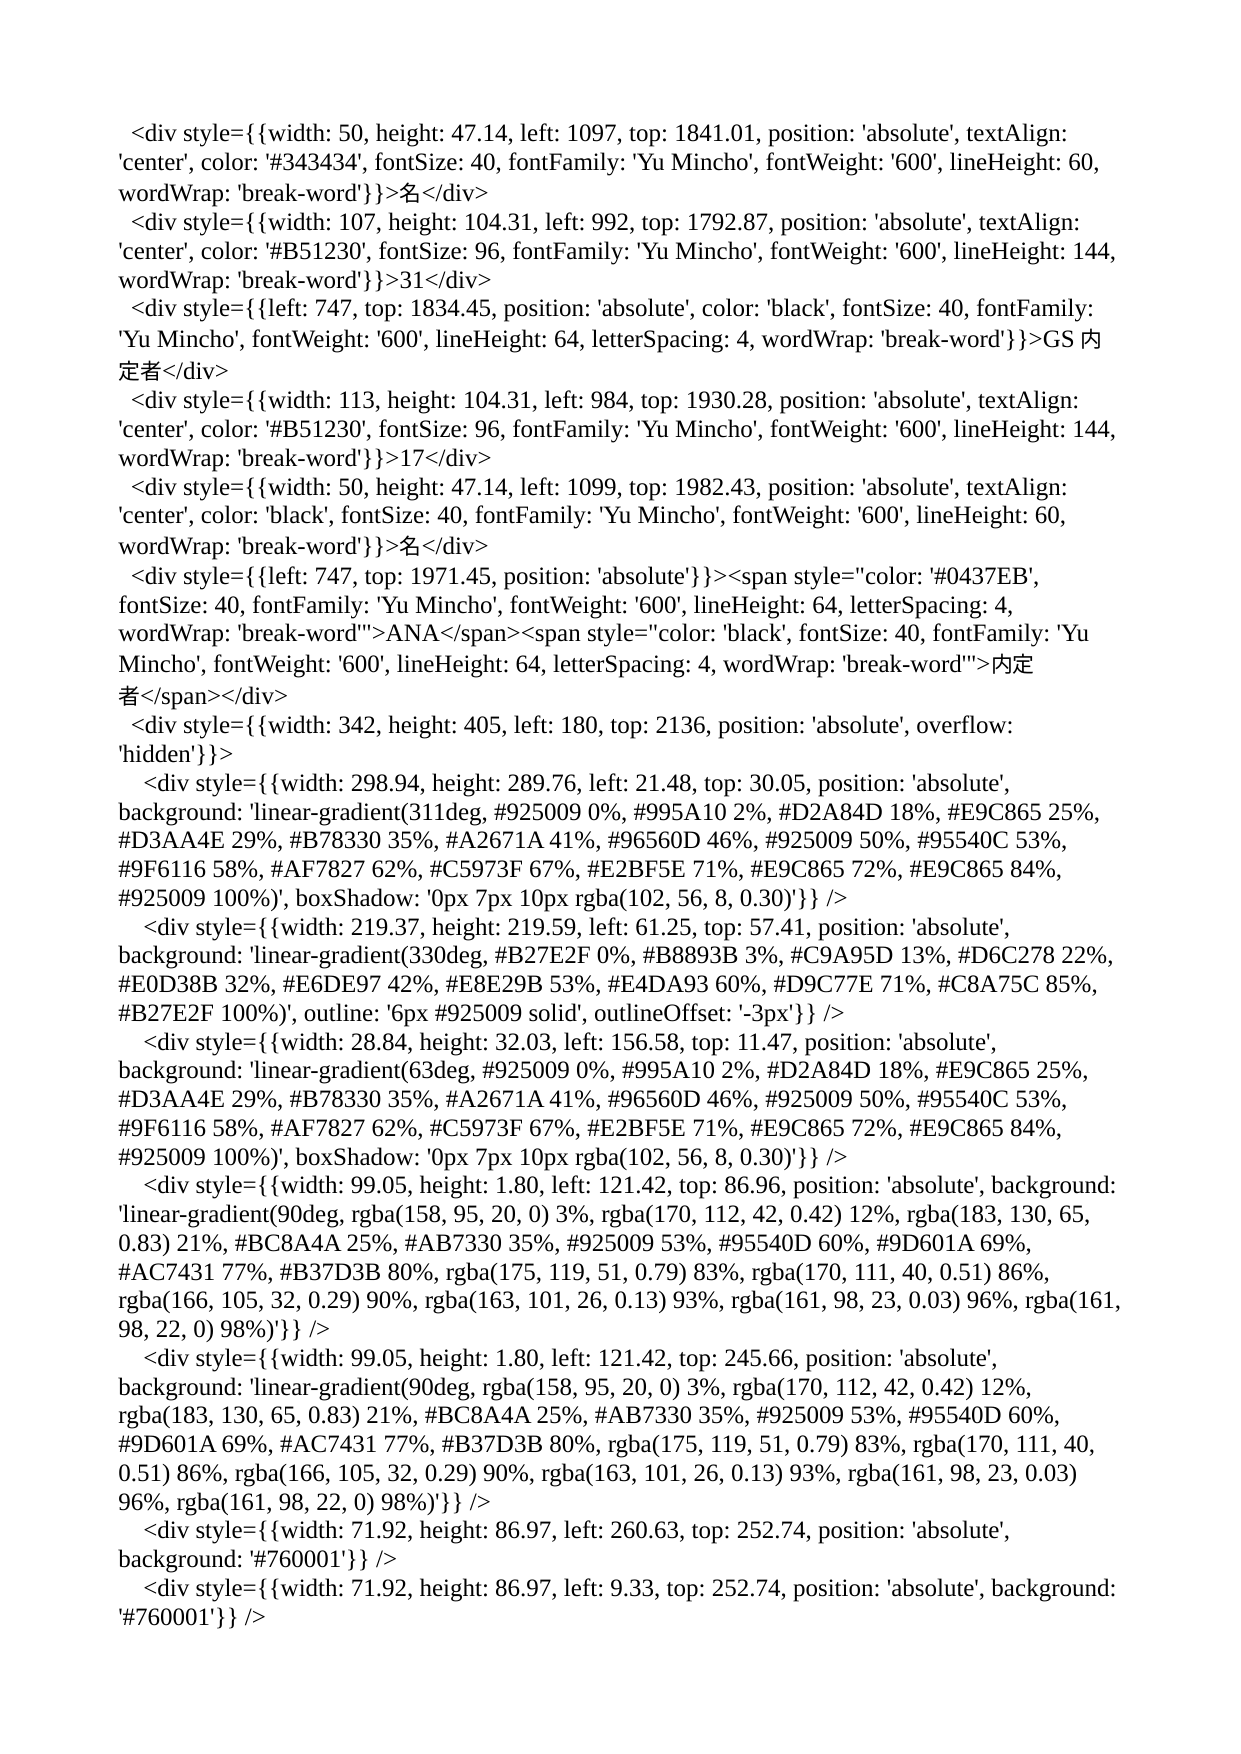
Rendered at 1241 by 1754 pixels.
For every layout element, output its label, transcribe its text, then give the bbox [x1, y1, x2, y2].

text <div style={{width: 219.37, height: 219.59, left: 61.25, top: 57.41, position: 'absolute', background: 'linear-gradient(330deg, #B27E2F 0%, #B8893B 3%, #C9A95D 13%, #D6C278 22%, #E0D38B 32%, #E6DE97 42%, #E8E29B 53%, #E4DA93 60%, #D9C77E 71%, #C8A75C 85%, #B27E2F 100%)', outline: '6px #925009 solid', outlineOffset: '-3px'}} /> [118, 912, 1122, 1027]
text <div style={{width: 28.84, height: 32.03, left: 156.58, top: 11.47, position: 'absolute', background: 'linear-gradient(63deg, #925009 0%, #995A10 2%, #D2A84D 18%, #E9C865 25%, #D3AA4E 29%, #B78330 35%, #A2671A 41%, #96560D 46%, #925009 50%, #95540C 53%, #9F6116 58%, #AF7827 62%, #C5973F 67%, #E2BF5E 71%, #E9C865 72%, #E9C865 84%, #925009 100%)', boxShadow: '0px 7px 10px rgba(102, 56, 8, 0.30)'}} /> [118, 1027, 1122, 1171]
text <div style={{width: 50, height: 47.14, left: 1099, top: 1982.43, position: 'absolute', textAlign: 'center', color: 'black', fontSize: 40, fontFamily: 'Yu Mincho', fontWeight: '600', lineHeight: 60, wordWrap: 'break-word'}}>名</div> [118, 472, 1122, 561]
text <div style={{left: 747, top: 1834.45, position: 'absolute', color: 'black', fontSize: 40, fontFamily: 'Yu Mincho', fontWeight: '600', lineHeight: 64, letterSpacing: 4, wordWrap: 'break-word'}}>GS内定者</div> [118, 293, 1122, 386]
text <div style={{width: 99.05, height: 1.80, left: 121.42, top: 245.66, position: 'absolute', background: 'linear-gradient(90deg, rgba(158, 95, 20, 0) 3%, rgba(170, 112, 42, 0.42) 12%, rgba(183, 130, 65, 0.83) 21%, #BC8A4A 25%, #AB7330 35%, #925009 53%, #95540D 60%, #9D601A 69%, #AC7431 77%, #B37D3B 80%, rgba(175, 119, 51, 0.79) 83%, rgba(170, 111, 40, 0.51) 86%, rgba(166, 105, 32, 0.29) 90%, rgba(163, 101, 26, 0.13) 93%, rgba(161, 98, 23, 0.03) 96%, rgba(161, 98, 22, 0) 98%)'}} /> [118, 1343, 1122, 1516]
text <div style={{width: 50, height: 47.14, left: 1097, top: 1841.01, position: 'absolute', textAlign: 'center', color: '#343434', fontSize: 40, fontFamily: 'Yu Mincho', fontWeight: '600', lineHeight: 60, wordWrap: 'break-word'}}>名</div> [118, 118, 1122, 207]
text <div style={{width: 298.94, height: 289.76, left: 21.48, top: 30.05, position: 'absolute', background: 'linear-gradient(311deg, #925009 0%, #995A10 2%, #D2A84D 18%, #E9C865 25%, #D3AA4E 29%, #B78330 35%, #A2671A 41%, #96560D 46%, #925009 50%, #95540C 53%, #9F6116 58%, #AF7827 62%, #C5973F 67%, #E2BF5E 71%, #E9C865 72%, #E9C865 84%, #925009 100%)', boxShadow: '0px 7px 10px rgba(102, 56, 8, 0.30)'}} /> [118, 768, 1122, 912]
text <div style={{width: 113, height: 104.31, left: 984, top: 1930.28, position: 'absolute', textAlign: 'center', color: '#B51230', fontSize: 96, fontFamily: 'Yu Mincho', fontWeight: '600', lineHeight: 144, wordWrap: 'break-word'}}>17</div> [118, 386, 1122, 472]
text <div style={{width: 71.92, height: 86.97, left: 9.33, top: 252.74, position: 'absolute', background: '#760001'}} /> [118, 1573, 1122, 1631]
text <div style={{width: 71.92, height: 86.97, left: 260.63, top: 252.74, position: 'absolute', background: '#760001'}} /> [118, 1516, 1122, 1573]
text <div style={{width: 99.05, height: 1.80, left: 121.42, top: 86.96, position: 'absolute', background: 'linear-gradient(90deg, rgba(158, 95, 20, 0) 3%, rgba(170, 112, 42, 0.42) 12%, rgba(183, 130, 65, 0.83) 21%, #BC8A4A 25%, #AB7330 35%, #925009 53%, #95540D 60%, #9D601A 69%, #AC7431 77%, #B37D3B 80%, rgba(175, 119, 51, 0.79) 83%, rgba(170, 111, 40, 0.51) 86%, rgba(166, 105, 32, 0.29) 90%, rgba(163, 101, 26, 0.13) 93%, rgba(161, 98, 23, 0.03) 96%, rgba(161, 98, 22, 0) 98%)'}} /> [118, 1171, 1122, 1343]
text <div style={{width: 107, height: 104.31, left: 992, top: 1792.87, position: 'absolute', textAlign: 'center', color: '#B51230', fontSize: 96, fontFamily: 'Yu Mincho', fontWeight: '600', lineHeight: 144, wordWrap: 'break-word'}}>31</div> [118, 207, 1122, 293]
text <div style={{left: 747, top: 1971.45, position: 'absolute'}}><span style="color: '#0437EB', fontSize: 40, fontFamily: 'Yu Mincho', fontWeight: '600', lineHeight: 64, letterSpacing: 4, wordWrap: 'break-word'">ANA</span><span style="color: 'black', fontSize: 40, fontFamily: 'Yu Mincho', fontWeight: '600', lineHeight: 64, letterSpacing: 4, wordWrap: 'break-word'">内定者</span></div> [118, 561, 1122, 711]
text <div style={{width: 342, height: 405, left: 180, top: 2136, position: 'absolute', overflow: 'hidden'}}> [118, 711, 1122, 768]
